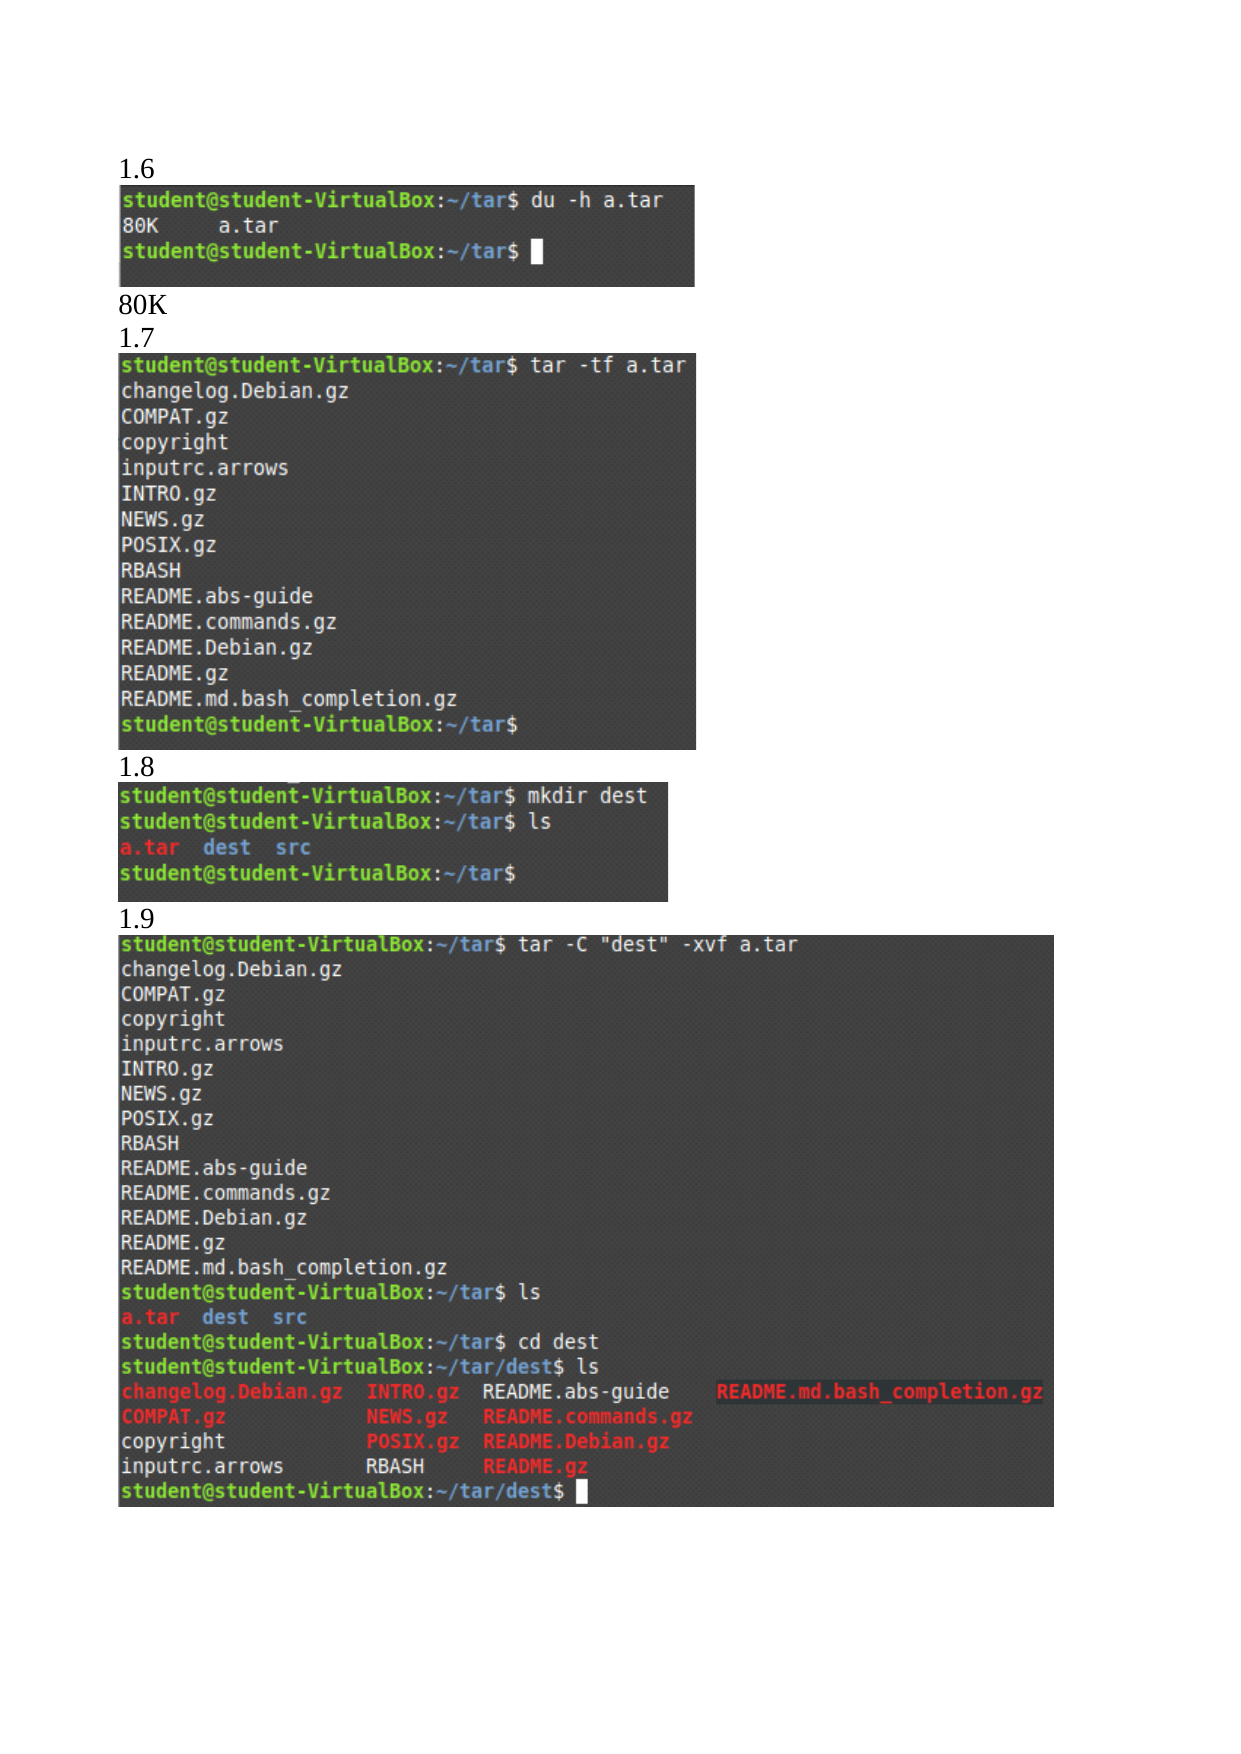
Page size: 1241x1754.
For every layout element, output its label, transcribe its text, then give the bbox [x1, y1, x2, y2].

text 1.6 [118, 152, 1122, 185]
text 1.7 [118, 320, 1122, 354]
text 1.9 [118, 901, 1122, 935]
text 1.8 [118, 749, 1122, 783]
text 80К [118, 287, 1122, 320]
